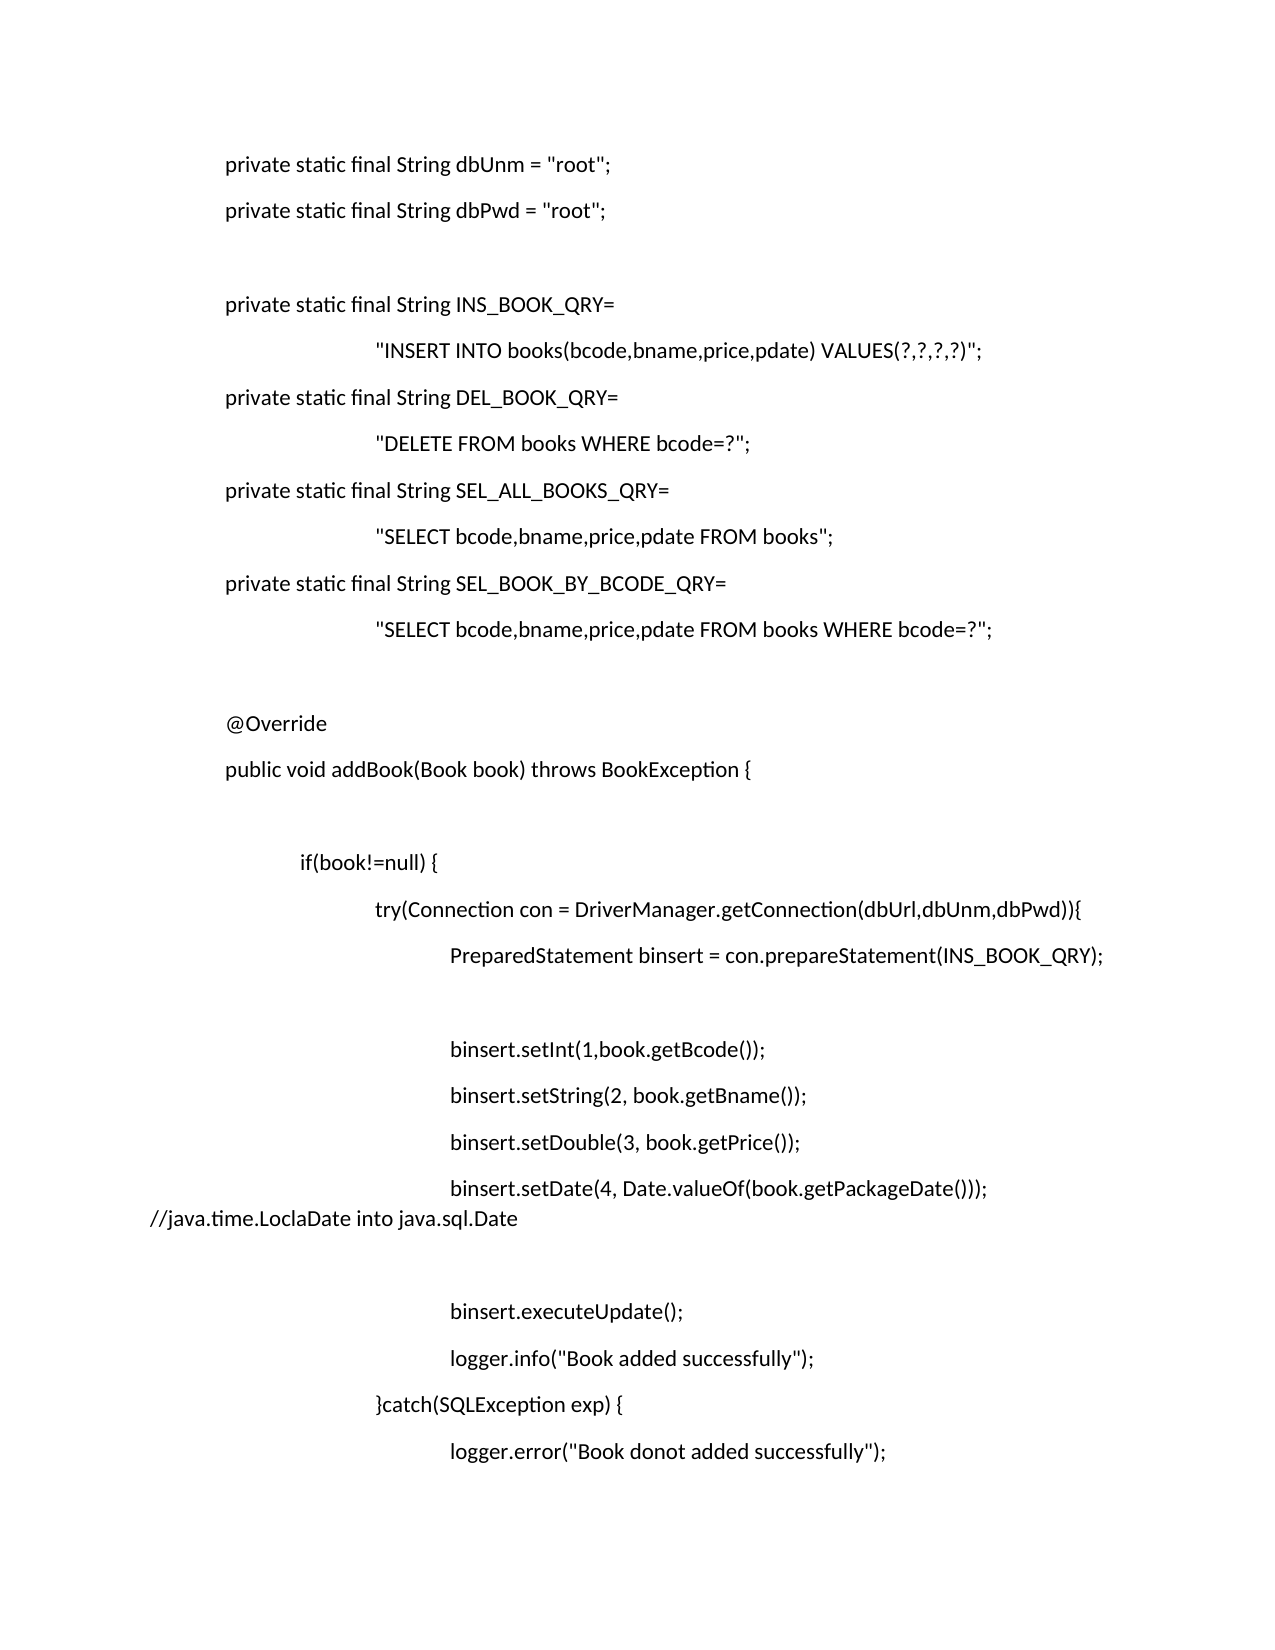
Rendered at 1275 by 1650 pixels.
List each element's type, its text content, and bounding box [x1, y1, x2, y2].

text public void addBook(Book book) throws BookException { [150, 755, 1125, 783]
text private static final String dbUnm = "root"; [150, 150, 1125, 178]
text try(Connection con = DriverManager.getConnection(dbUrl,dbUnm,dbPwd)){ [150, 895, 1125, 923]
text if(book!=null) { [150, 848, 1125, 876]
text binsert.setDate(4, Date.valueOf(book.getPackageDate())); //java.time.LoclaDate into java.sql.Date [150, 1174, 1125, 1232]
text binsert.setString(2, book.getBname()); [150, 1081, 1125, 1109]
text logger.error("Book donot added successfully"); [150, 1437, 1125, 1465]
text "SELECT bcode,bname,price,pdate FROM books WHERE bcode=?"; [150, 616, 1125, 644]
text "DELETE FROM books WHERE bcode=?"; [150, 429, 1125, 457]
text binsert.setInt(1,book.getBcode()); [150, 1035, 1125, 1063]
text }catch(SQLException exp) { [150, 1391, 1125, 1418]
text binsert.setDouble(3, book.getPrice()); [150, 1128, 1125, 1156]
text private static final String dbPwd = "root"; [150, 197, 1125, 224]
text private static final String SEL_BOOK_BY_BCODE_QRY= [150, 569, 1125, 597]
text binsert.executeUpdate(); [150, 1297, 1125, 1325]
text private static final String DEL_BOOK_QRY= [150, 383, 1125, 411]
text "INSERT INTO books(bcode,bname,price,pdate) VALUES(?,?,?,?)"; [150, 336, 1125, 364]
text "SELECT bcode,bname,price,pdate FROM books"; [150, 522, 1125, 551]
text PreparedStatement binsert = con.prepareStatement(INS_BOOK_QRY); [150, 942, 1125, 969]
text private static final String INS_BOOK_QRY= [150, 290, 1125, 318]
text private static final String SEL_ALL_BOOKS_QRY= [150, 476, 1125, 504]
text logger.info("Book added successfully"); [150, 1344, 1125, 1372]
text @Override [150, 709, 1125, 737]
